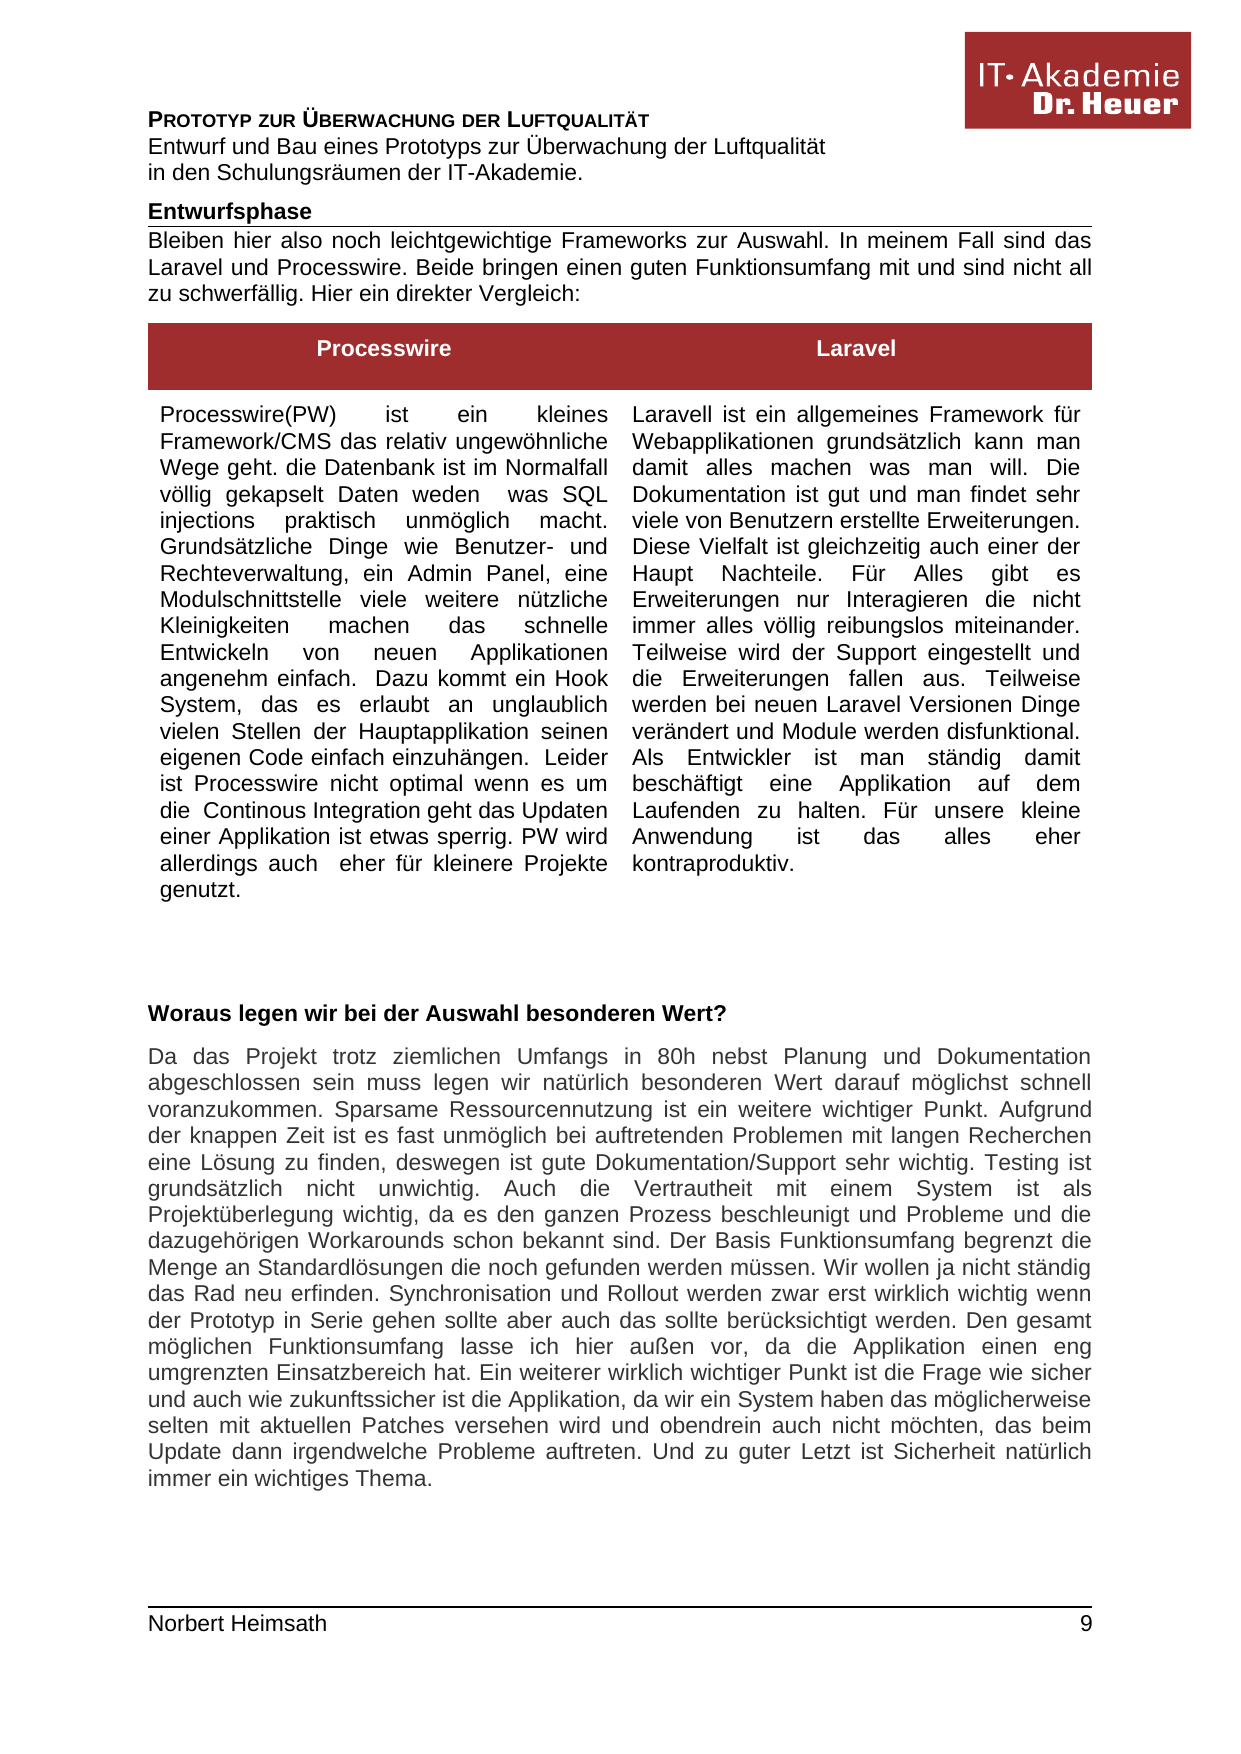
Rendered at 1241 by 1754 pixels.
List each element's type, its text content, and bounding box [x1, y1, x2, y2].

text Da das Projekt trotz ziemlichen Umfangs in 80h nebst Planung und Dokumentation abgeschlossen sein muss legen wir natürlich besonderen Wert darauf möglichst schnell voranzukommen. Sparsame Ressourcennutzung ist ein weitere wichtiger Punkt. Aufgrund der knappen Zeit ist es fast unmöglich bei auftretenden Problemen mit langen Recherchen eine Lösung zu finden, deswegen ist gute Dokumentation/Support sehr wichtig. Testing ist grundsätzlich nicht unwichtig. Auch die Vertrautheit mit einem System ist als Projektüberlegung wichtig, da es den ganzen Prozess beschleunigt und Probleme und die dazugehörigen Workarounds schon bekannt sind. Der Basis Funktionsumfang begrenzt die Menge an Standardlösungen die noch gefunden werden müssen. Wir wollen ja nicht ständig das Rad neu erfinden. Synchronisation und Rollout werden zwar erst wirklich wichtig wenn der Prototyp in Serie gehen sollte aber auch das sollte berücksichtigt werden. Den gesamt möglichen Funktionsumfang lasse ich hier außen vor, da die Applikation einen eng umgrenzten Einsatzbereich hat. Ein weiterer wirklich wichtiger Punkt ist die Frage wie sicher und auch wie zukunftssicher ist die Applikation, da wir ein System haben das möglicherweise selten mit aktuellen Patches versehen wird und obendrein auch nicht möchten, das beim Update dann irgendwelche Probleme auftreten. Und zu guter Letzt ist Sicherheit natürlich immer ein wichtiges Thema. [148, 1043, 1092, 1491]
table_cell Laravell ist ein allgemeines Framework für Webapplikationen grundsätzlich kann man damit alles machen was man will. Die Dokumentation ist gut und man findet sehr viele von Benutzern erstellte Erweiterungen. Diese Vielfalt ist gleichzeitig auch einer der Haupt Nachteile. Für Alles gibt es Erweiterungen nur Interagieren die nicht immer alles völlig reibungslos miteinander. Teilweise wird der Support eingestellt und die Erweiterungen fallen aus. Teilweise werden bei neuen Laravel Versionen Dinge verändert und Module werden disfunktional. Als Entwickler ist man ständig damit beschäftigt eine Applikation auf dem Laufenden zu halten. Für unsere kleine Anwendung ist das alles eher kontraproduktiv. [620, 390, 1092, 931]
table_header Laravel [620, 323, 1092, 390]
table_cell Processwire(PW) ist ein kleines Framework/CMS das relativ ungewöhnliche Wege geht. die Datenbank ist im Normalfall völlig gekapselt Daten weden was SQL injections praktisch unmöglich macht. Grundsätzliche Dinge wie Benutzer- und Rechteverwaltung, ein Admin Panel, eine Modulschnittstelle viele weitere nützliche Kleinigkeiten machen das schnelle Entwickeln von neuen Applikationen angenehm einfach. Dazu kommt ein Hook System, das es erlaubt an unglaublich vielen Stellen der Hauptapplikation seinen eigenen Code einfach einzuhängen. Leider ist Processwire nicht optimal wenn es um die Continous Integration geht das Updaten einer Applikation ist etwas sperrig. PW wird allerdings auch eher für kleinere Projekte genutzt. [148, 390, 620, 931]
text Woraus legen wir bei der Auswahl besonderen Wert? [148, 1000, 1092, 1026]
table_header Processwire [148, 323, 620, 390]
text Bleiben hier also noch leichtgewichtige Frameworks zur Auswahl. In meinem Fall sind das Laravel und Processwire. Beide bringen einen guten Funktionsumfang mit und sind nicht all zu schwerfällig. Hier ein direkter Vergleich: [148, 227, 1092, 306]
